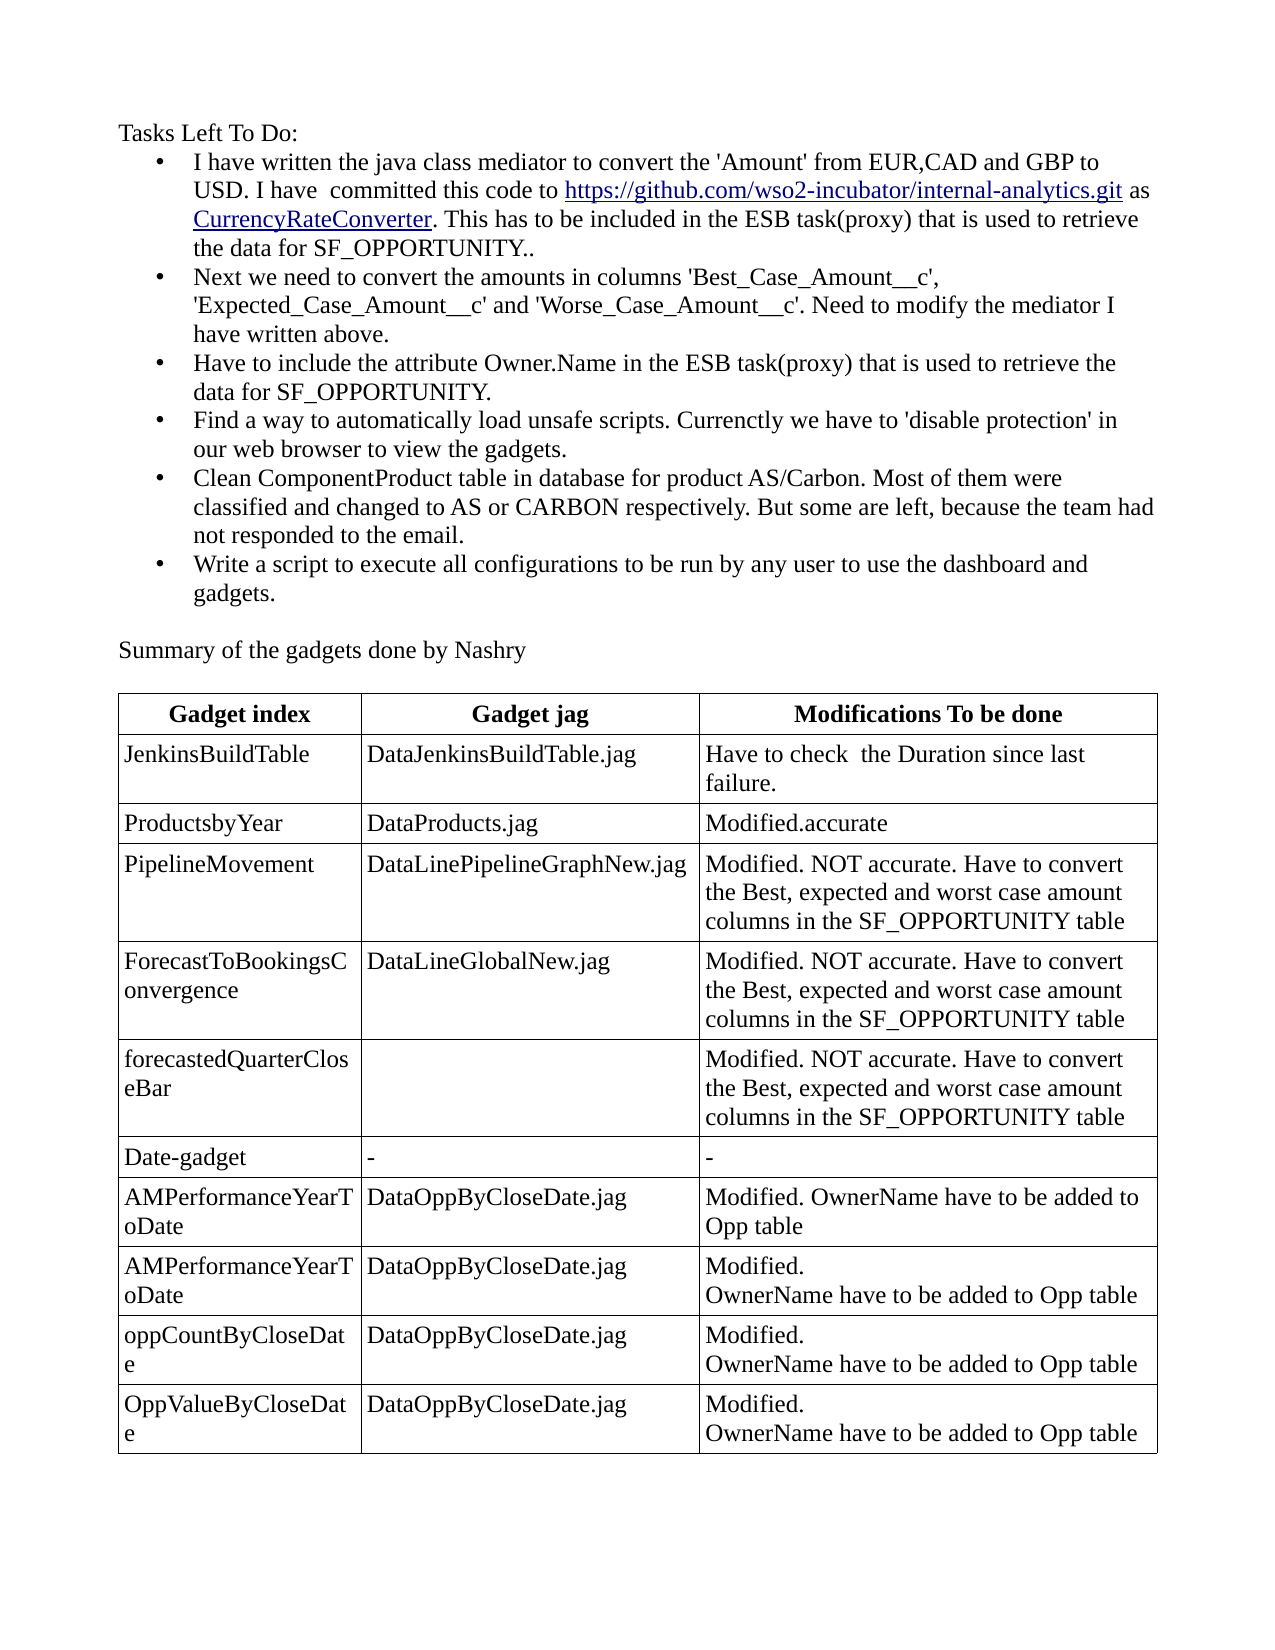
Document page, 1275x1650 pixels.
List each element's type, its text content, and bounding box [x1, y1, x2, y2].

table_cell DataProducts.jag [362, 804, 699, 843]
table_cell OppValueByCloseDate [119, 1385, 361, 1453]
table_cell DataOppByCloseDate.jag [362, 1178, 699, 1246]
list Have to include the attribute Owner.Name in the ESB task(proxy) that is used to retrieve the data for SF_OPPORTUNITY. [156, 348, 1157, 406]
list Write a script to execute all configurations to be run by any user to use the dashboard and gadgets. [156, 549, 1157, 607]
list Clean ComponentProduct table in database for product AS/Carbon. Most of them were classified and changed to AS or CARBON respectively. But some are left, because the team had not responded to the email. [156, 463, 1157, 549]
table_cell - [362, 1137, 699, 1177]
table_cell DataJenkinsBuildTable.jag [362, 735, 699, 802]
table_cell AMPerformanceYearToDate [119, 1178, 361, 1246]
text Tasks Left To Do: [118, 118, 1157, 147]
list Find a way to automatically load unsafe scripts. Currenctly we have to 'disable protection' in our web browser to view the gadgets. [156, 406, 1157, 463]
list I have written the java class mediator to convert the 'Amount' from EUR,CAD and GBP to USD. I have committed this code to https://github.com/wso2-incubator/internal-analytics.git as CurrencyRateConverter. This has to be included in the ESB task(proxy) that is used to retrieve the data for SF_OPPORTUNITY.. [156, 147, 1157, 262]
table_cell PipelineMovement [119, 844, 361, 941]
table_cell oppCountByCloseDate [119, 1316, 361, 1384]
table_cell [362, 1040, 699, 1136]
table_cell Have to check the Duration since last failure. [700, 735, 1157, 802]
table_header Gadget jag [362, 694, 699, 733]
table_cell forecastedQuarterCloseBar [119, 1040, 361, 1136]
table_cell ForecastToBookingsConvergence [119, 942, 361, 1038]
table_cell Modified. OwnerName have to be added to Opp table [700, 1247, 1157, 1315]
table_cell Modified. OwnerName have to be added to Opp table [700, 1316, 1157, 1384]
table_cell - [700, 1137, 1157, 1177]
table_cell Modified. NOT accurate. Have to convert the Best, expected and worst case amount columns in the SF_OPPORTUNITY table [700, 844, 1157, 941]
table_cell Modified.accurate [700, 804, 1157, 843]
table_cell DataLinePipelineGraphNew.jag [362, 844, 699, 941]
table_cell Modified. NOT accurate. Have to convert the Best, expected and worst case amount columns in the SF_OPPORTUNITY table [700, 1040, 1157, 1136]
table_cell Modified. OwnerName have to be added to Opp table [700, 1178, 1157, 1246]
list Next we need to convert the amounts in columns 'Best_Case_Amount__c', 'Expected_Case_Amount__c' and 'Worse_Case_Amount__c'. Need to modify the mediator I have written above. [156, 262, 1157, 348]
table_cell DataLineGlobalNew.jag [362, 942, 699, 1038]
table_cell ProductsbyYear [119, 804, 361, 843]
text Summary of the gadgets done by Nashry [118, 636, 1157, 664]
table_header Modifications To be done [700, 694, 1157, 733]
table_cell JenkinsBuildTable [119, 735, 361, 802]
table_cell DataOppByCloseDate.jag [362, 1247, 699, 1315]
table_cell DataOppByCloseDate.jag [362, 1316, 699, 1384]
table_cell Date-gadget [119, 1137, 361, 1177]
table_cell AMPerformanceYearToDate [119, 1247, 361, 1315]
table_cell Modified. NOT accurate. Have to convert the Best, expected and worst case amount columns in the SF_OPPORTUNITY table [700, 942, 1157, 1038]
table_header Gadget index [119, 694, 361, 733]
table_cell Modified. OwnerName have to be added to Opp table [700, 1385, 1157, 1453]
table_cell DataOppByCloseDate.jag [362, 1385, 699, 1453]
